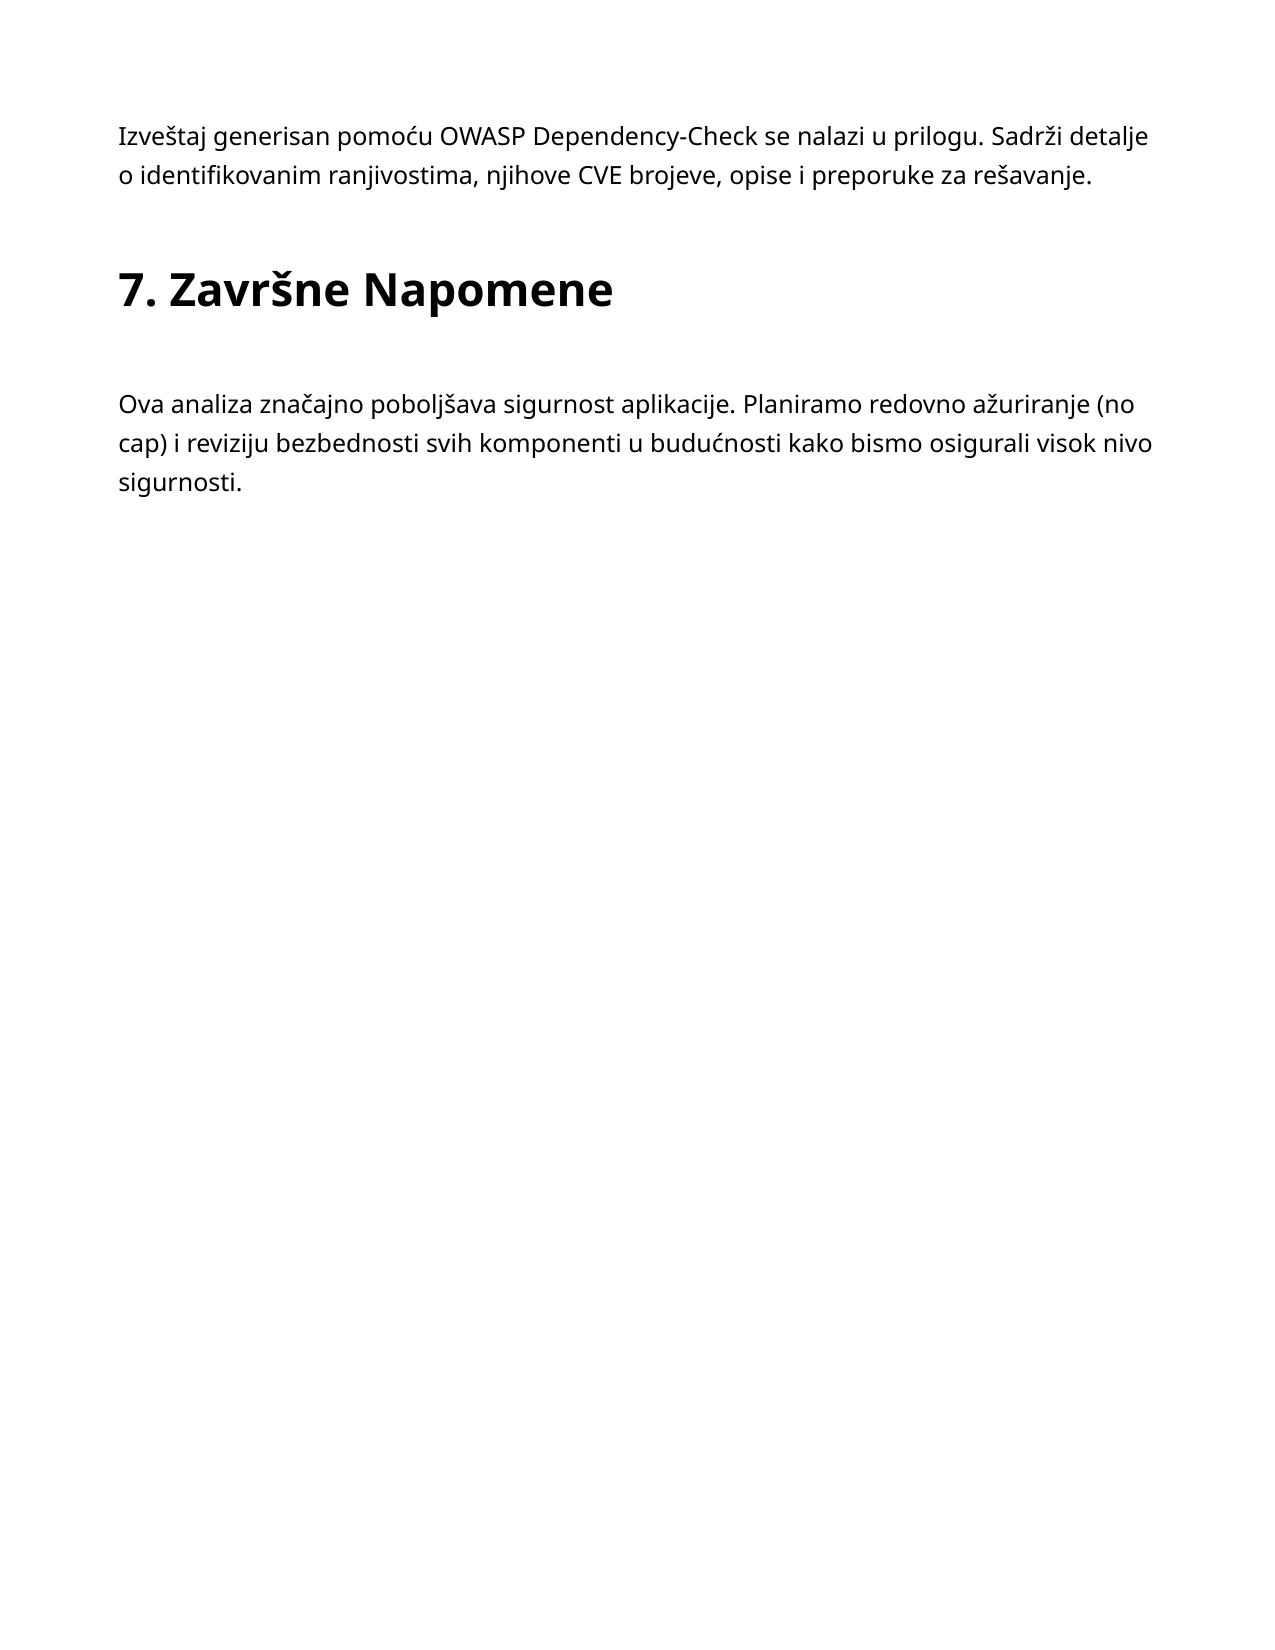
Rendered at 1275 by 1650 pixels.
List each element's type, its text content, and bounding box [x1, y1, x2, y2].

subtitle 7. Završne Napomene [118, 258, 1157, 320]
text Izveštaj generisan pomoću OWASP Dependency-Check se nalazi u prilogu. Sadrži detalje o identifikovanim ranjivostima, njihove CVE brojeve, opise i preporuke za rešavanje. [118, 118, 1157, 191]
text Ova analiza značajno poboljšava sigurnost aplikacije. Planiramo redovno ažuriranje (no cap) i reviziju bezbednosti svih komponenti u budućnosti kako bismo osigurali visok nivo sigurnosti. [118, 386, 1157, 499]
